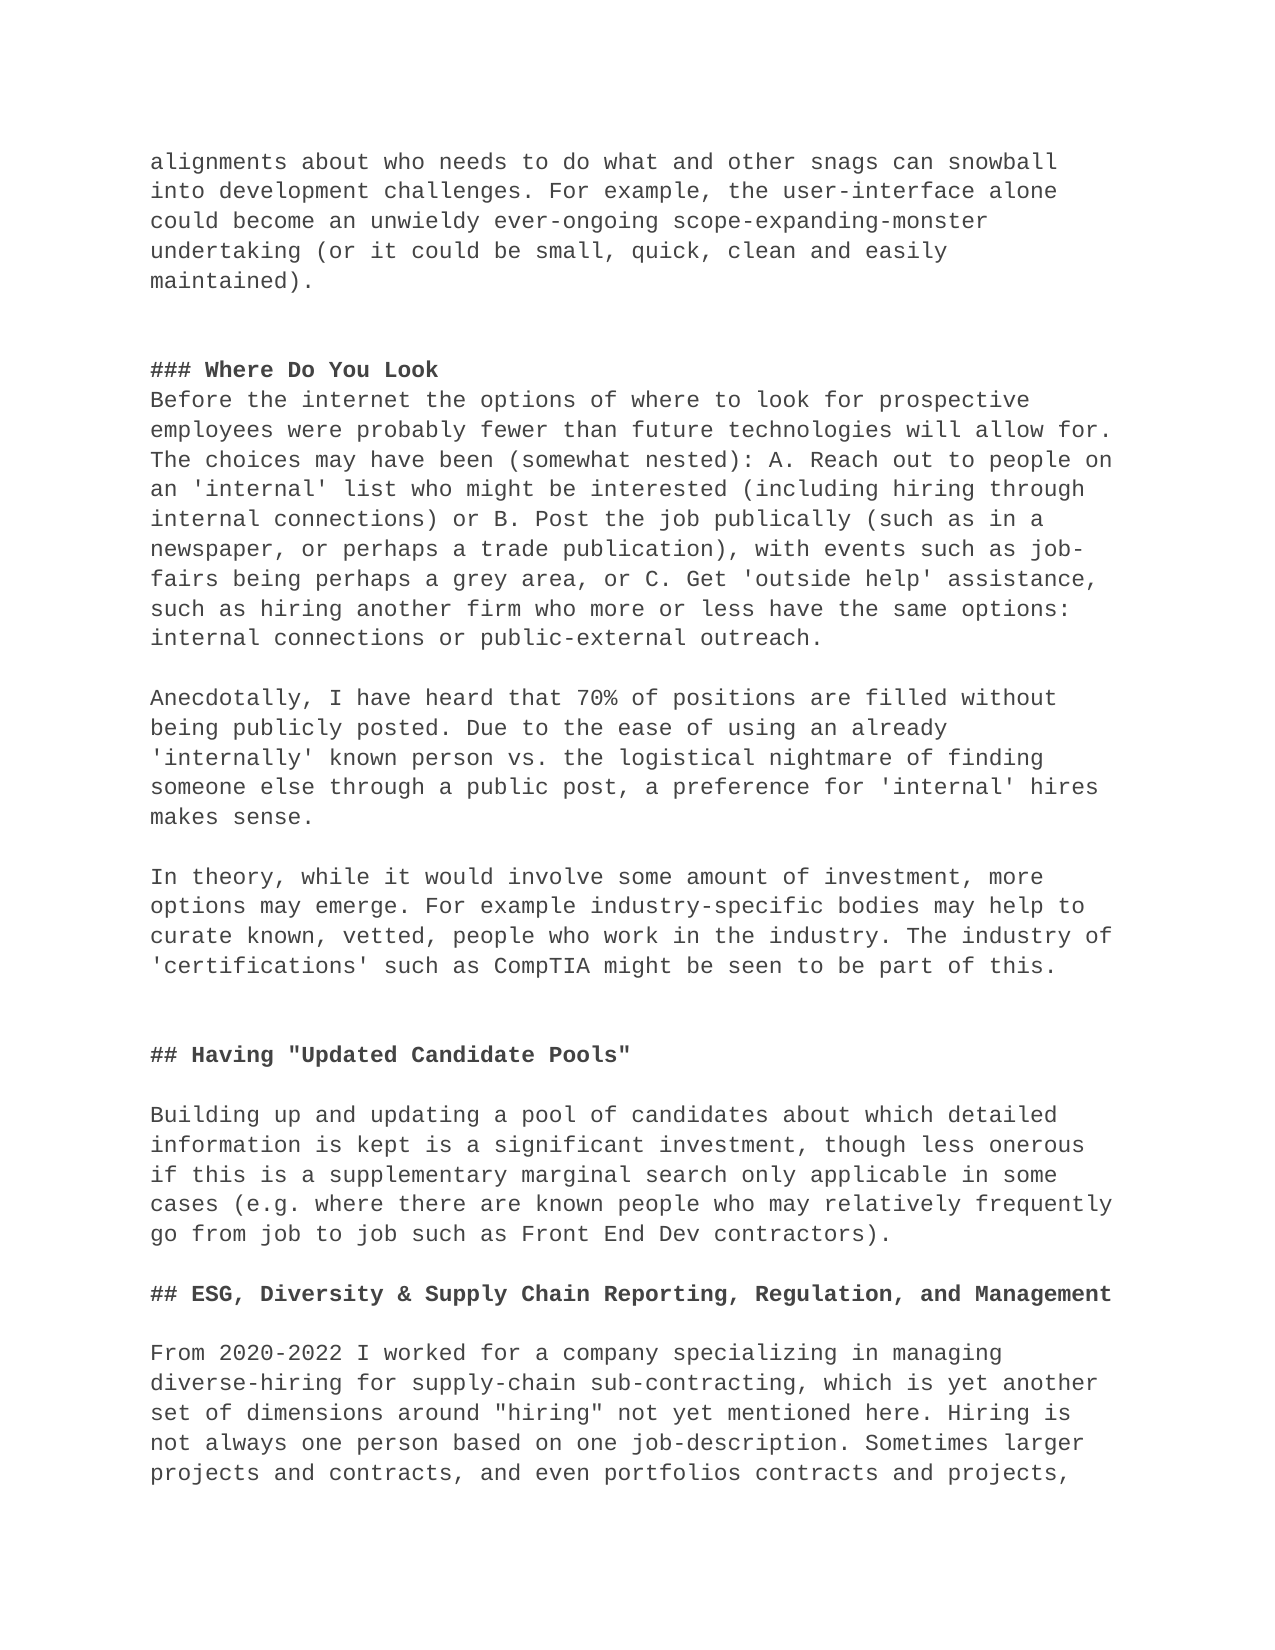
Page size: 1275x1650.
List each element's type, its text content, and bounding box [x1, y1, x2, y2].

text ### Where Do You Look [150, 358, 1125, 384]
text ## ESG, Diversity & Supply Chain Reporting, Regulation, and Management [150, 1282, 1125, 1308]
text In theory, while it would involve some amount of investment, more options may emerge. For example industry-specific bodies may help to curate known, vetted, people who work in the industry. The industry of 'certifications' such as CompTIA might be seen to be part of this. [150, 865, 1125, 980]
text ## Having "Updated Candidate Pools" [150, 1044, 1125, 1070]
text Building up and updating a pool of candidates about which detailed information is kept is a significant investment, though less onerous if this is a supplementary marginal search only applicable in some cases (e.g. where there are known people who may relatively frequently go from job to job such as Front End Dev contractors). [150, 1103, 1125, 1248]
text Anecdotally, I have heard that 70% of positions are filled without being publicly posted. Due to the ease of using an already 'internally' known person vs. the logistical nightmare of finding someone else through a public post, a preference for 'internal' hires makes sense. [150, 686, 1125, 831]
text From 2020-2022 I worked for a company specializing in managing diverse-hiring for supply-chain sub-contracting, which is yet another set of dimensions around "hiring" not yet mentioned here. Hiring is not always one person based on one job-description. Sometimes larger projects and contracts, and even portfolios contracts and projects, [150, 1342, 1125, 1487]
text Before the internet the options of where to look for prospective employees were probably fewer than future technologies will allow for. The choices may have been (somewhat nested): A. Reach out to people on an 'internal' list who might be interested (including hiring through internal connections) or B. Post the job publically (such as in a newspaper, or perhaps a trade publication), with events such as job-fairs being perhaps a grey area, or C. Get 'outside help' assistance, such as hiring another firm who more or less have the same options: internal connections or public-external outreach. [150, 388, 1125, 653]
text alignments about who needs to do what and other snags can snowball into development challenges. For example, the user-interface alone could become an unwieldy ever-ongoing scope-expanding-monster undertaking (or it could be small, quick, clean and easily maintained). [150, 150, 1125, 295]
